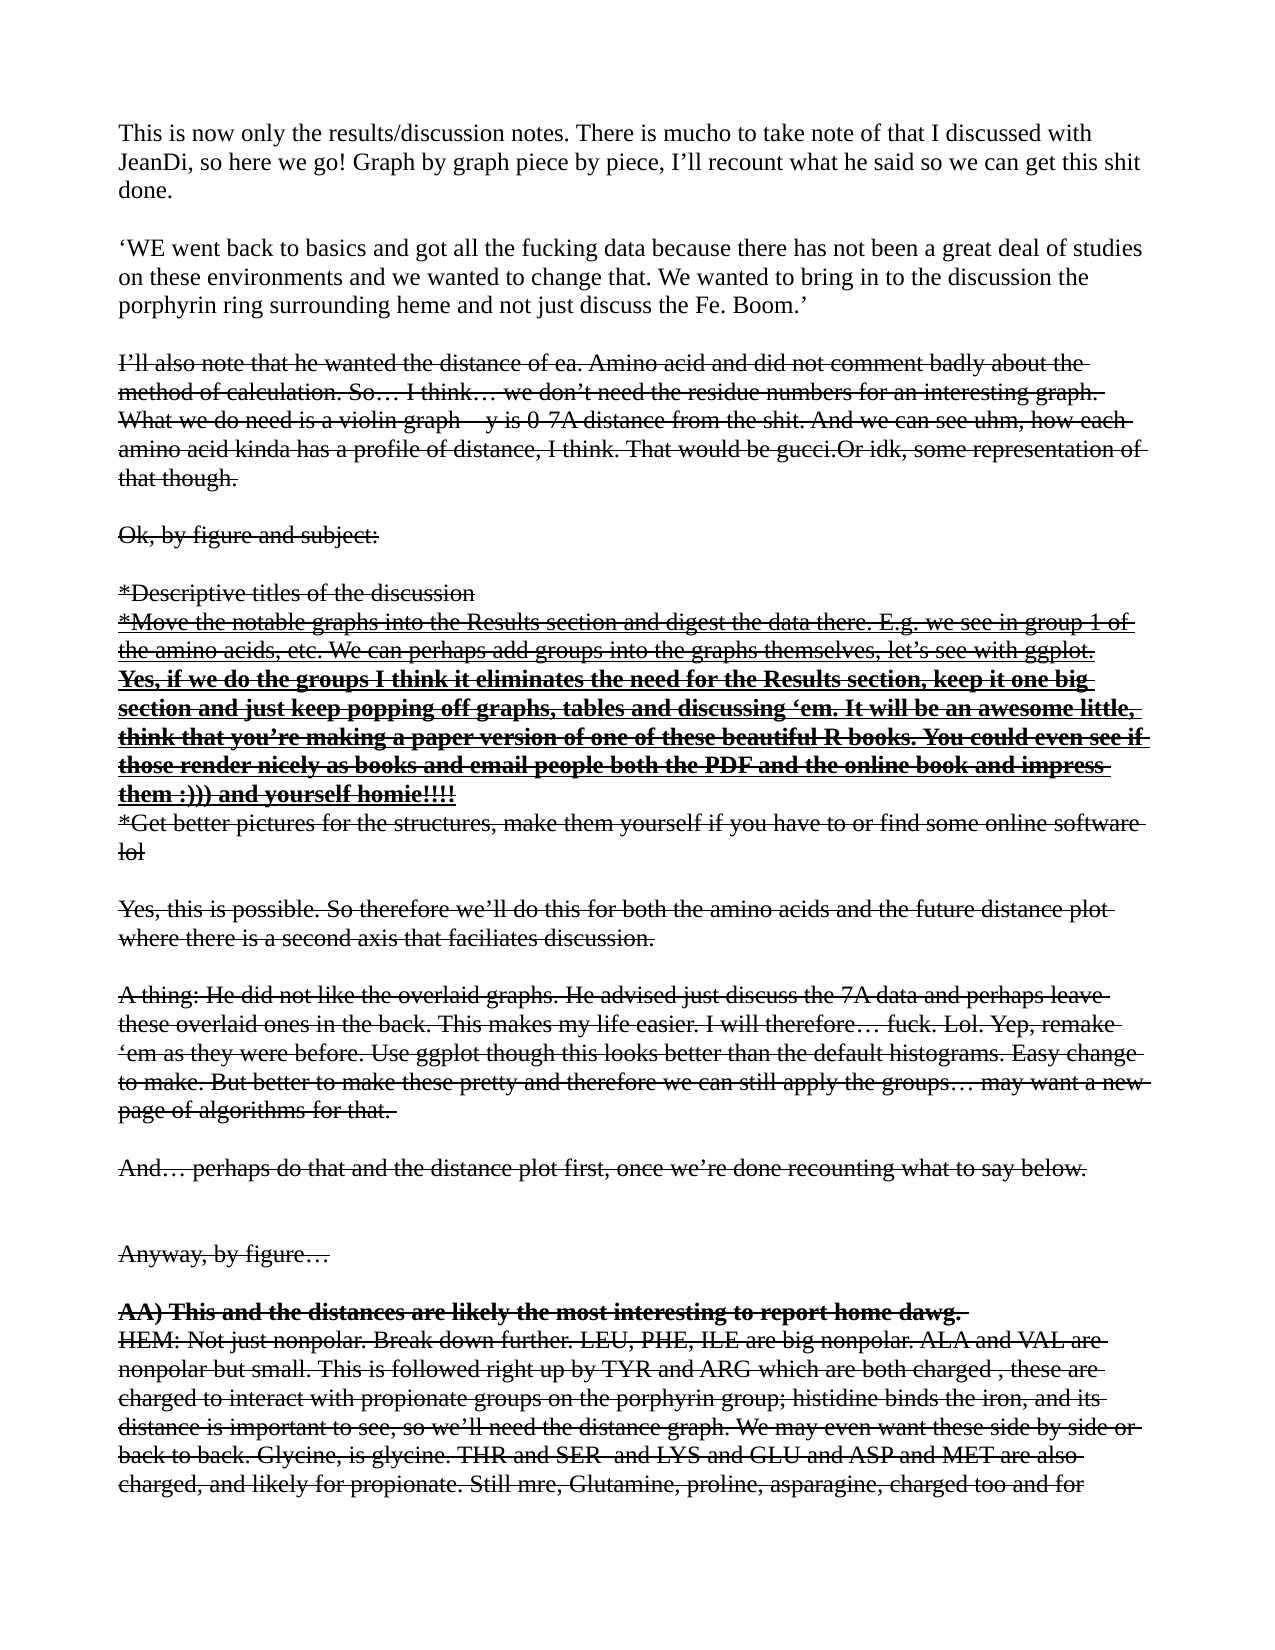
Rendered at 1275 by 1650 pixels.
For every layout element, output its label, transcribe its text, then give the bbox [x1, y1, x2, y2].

text A thing: He did not like the overlaid graphs. He advised just discuss the 7A data and perhaps leave these overlaid ones in the back. This makes my life easier. I will therefore… fuck. Lol. Yep, remake ‘em as they were before. Use ggplot though this looks better than the default histograms. Easy change to make. But better to make these pretty and therefore we can still apply the groups… may want a new page of algorithms for that. [118, 981, 1157, 1124]
text Yes, if we do the groups I think it eliminates the need for the Results section, keep it one big section and just keep popping off graphs, tables and discussing ‘em. It will be an awesome little, think that you’re making a paper version of one of these beautiful R books. You could even see if those render nicely as books and email people both the PDF and the online book and impress them :))) and yourself homie!!!! [118, 664, 1157, 808]
text This is now only the results/discussion notes. There is mucho to take note of that I discussed with JeanDi, so here we go! Graph by graph piece by piece, I’ll recount what he said so we can get this shit done. [118, 118, 1157, 204]
text I’ll also note that he wanted the distance of ea. Amino acid and did not comment badly about the method of calculation. So… I think… we don’t need the residue numbers for an interesting graph. What we do need is a violin graph – y is 0-7A distance from the shit. And we can see uhm, how each amino acid kinda has a profile of distance, I think. That would be gucci.Or idk, some representation of that though. [118, 348, 1157, 492]
text HEM: Not just nonpolar. Break down further. LEU, PHE, ILE are big nonpolar. ALA and VAL are nonpolar but small. This is followed right up by TYR and ARG which are both charged , these are charged to interact with propionate groups on the porphyrin group; histidine binds the iron, and its distance is important to see, so we’ll need the distance graph. We may even want these side by side or back to back. Glycine, is glycine. THR and SER and LYS and GLU and ASP and MET are also charged, and likely for propionate. Still mre, Glutamine, proline, asparagine, charged too and for [118, 1326, 1157, 1498]
text Yes, this is possible. So therefore we’ll do this for both the amino acids and the future distance plot where there is a second axis that faciliates discussion. [118, 894, 1157, 952]
text *Descriptive titles of the discussion [118, 578, 1157, 607]
text AA) This and the distances are likely the most interesting to report home dawg. [118, 1297, 1157, 1326]
text ‘WE went back to basics and got all the fucking data because there has not been a great deal of studies on these environments and we wanted to change that. We wanted to bring in to the discussion the porphyrin ring surrounding heme and not just discuss the Fe. Boom.’ [118, 233, 1157, 319]
text And… perhaps do that and the distance plot first, once we’re done recounting what to say below. [118, 1153, 1157, 1182]
text *Get better pictures for the structures, make them yourself if you have to or find some online software lol [118, 808, 1157, 866]
text Anyway, by figure… [118, 1239, 1157, 1268]
text *Move the notable graphs into the Results section and digest the data there. E.g. we see in group 1 of the amino acids, etc. We can perhaps add groups into the graphs themselves, let’s see with ggplot. [118, 607, 1157, 664]
text Ok, by figure and subject: [118, 521, 1157, 549]
